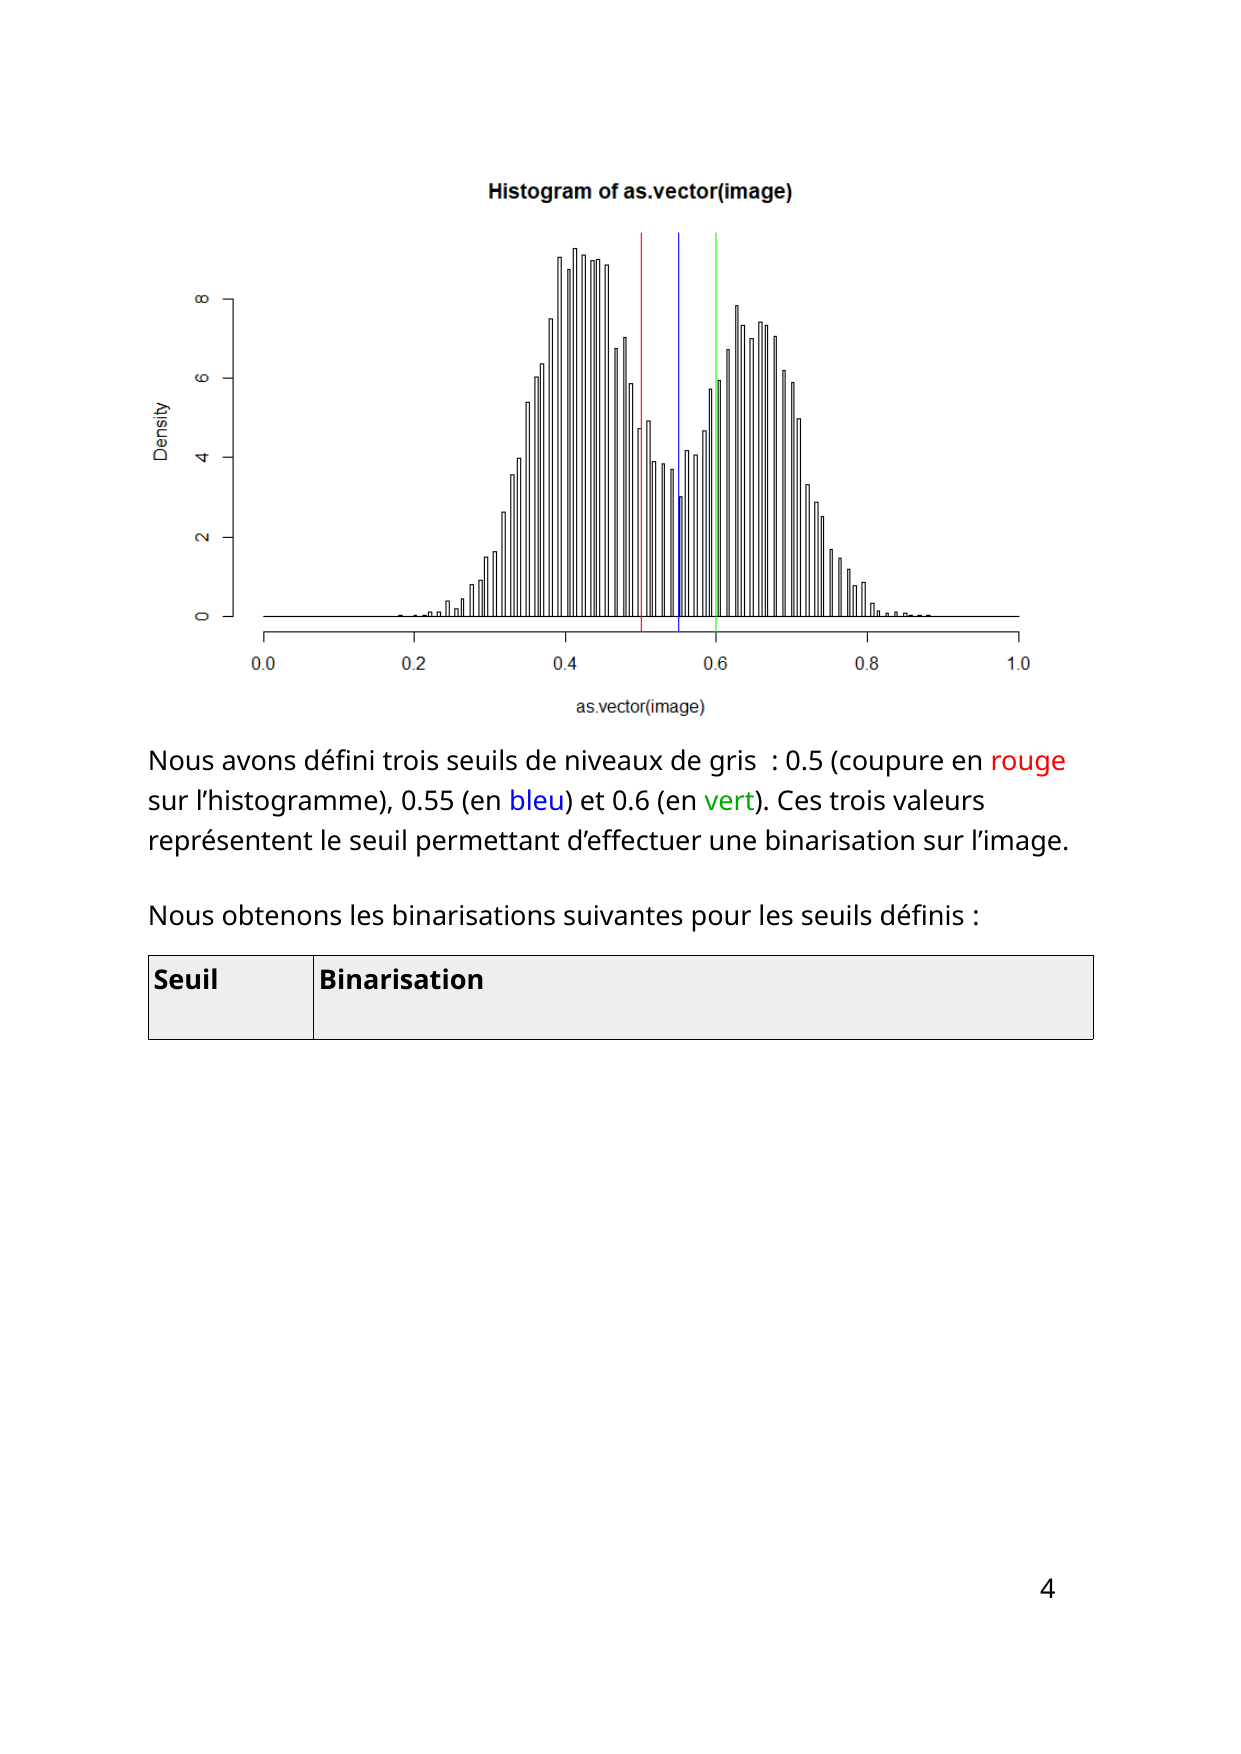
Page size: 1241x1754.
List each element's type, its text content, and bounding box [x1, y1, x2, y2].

text Nous avons défini trois seuils de niveaux de gris : 0.5 (coupure en rouge sur l’histogramme), 0.55 (en bleu) et 0.6 (en vert). Ces trois valeurs représentent le seuil permettant d’effectuer une binarisation sur l’image. [148, 739, 1093, 858]
table_header Seuil [149, 956, 313, 1039]
text Nous obtenons les binarisations suivantes pour les seuils définis : [148, 896, 1093, 933]
table_header Binarisation [314, 956, 1093, 1039]
picture [147, 147, 1093, 739]
